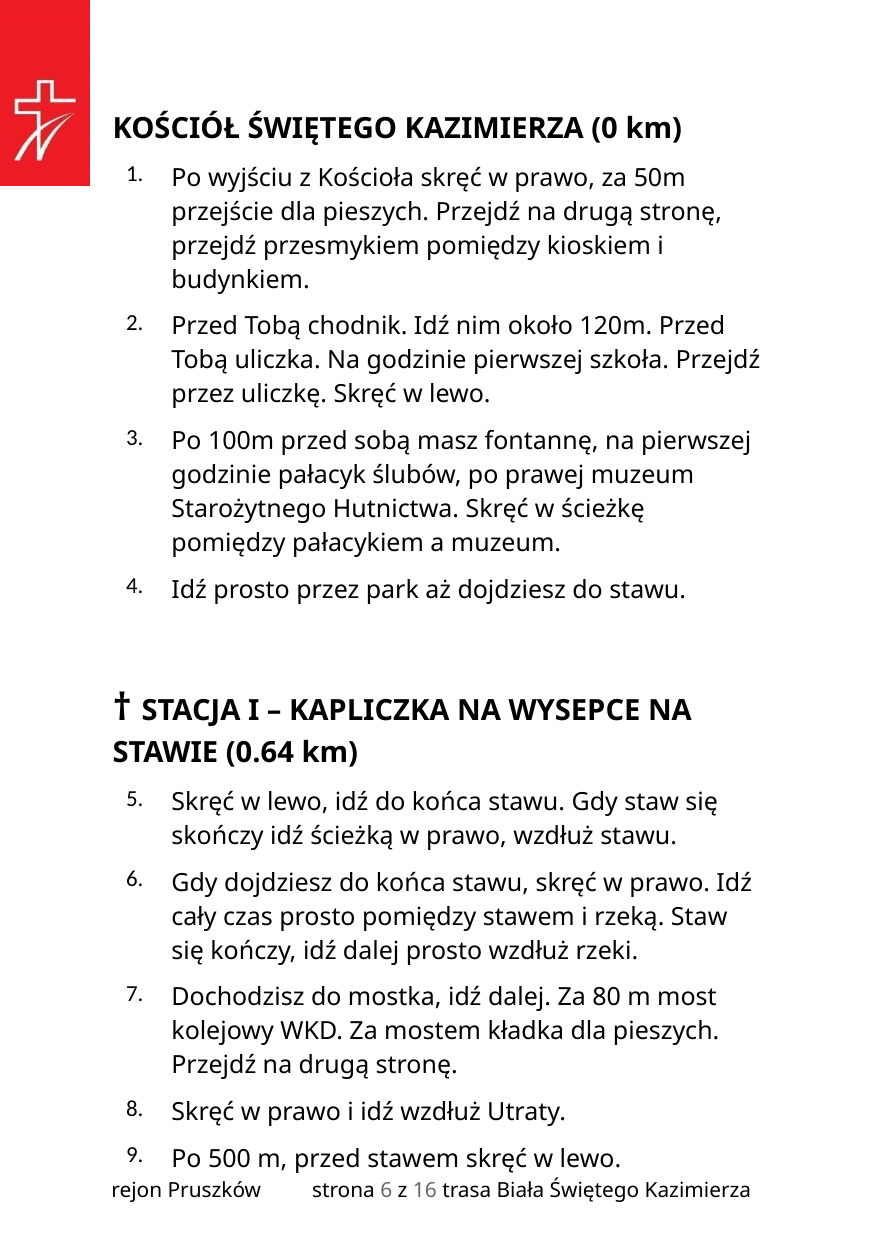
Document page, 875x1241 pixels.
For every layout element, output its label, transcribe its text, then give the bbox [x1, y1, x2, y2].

list Idź prosto przez park aż dojdziesz do stawu. [126, 571, 762, 605]
list Po 500 m, przed stawem skręć w lewo. [126, 1140, 762, 1174]
subtitle † STACJA I – KAPLICZKA NA WYSEPCE NA STAWIE (0.64 km) [112, 680, 762, 771]
list Po wyjściu z Kościoła skręć w prawo, za 50m przejście dla pieszych. Przejdź na drugą stronę, przejdź przesmykiem pomiędzy kioskiem i budynkiem. [126, 159, 762, 295]
list Po 100m przed sobą masz fontannę, na pierwszej godzinie pałacyk ślubów, po prawej muzeum Starożytnego Hutnictwa. Skręć w ścieżkę pomiędzy pałacykiem a muzeum. [126, 423, 762, 559]
list Skręć w prawo i idź wzdłuż Utraty. [126, 1094, 762, 1128]
subtitle KOŚCIÓŁ ŚWIĘTEGO KAZIMIERZA (0 km) [112, 107, 762, 147]
list Skręć w lewo, idź do końca stawu. Gdy staw się skończy idź ścieżką w prawo, wzdłuż stawu. [126, 784, 762, 852]
list Gdy dojdziesz do końca stawu, skręć w prawo. Idź cały czas prosto pomiędzy stawem i rzeką. Staw się kończy, idź dalej prosto wzdłuż rzeki. [126, 864, 762, 966]
list Przed Tobą chodnik. Idź nim około 120m. Przed Tobą uliczka. Na godzinie pierwszej szkoła. Przejdź przez uliczkę. Skręć w lewo. [126, 308, 762, 410]
picture [0, 0, 90, 186]
list Dochodzisz do mostka, idź dalej. Za 80 m most kolejowy WKD. Za mostem kładka dla pieszych. Przejdź na drugą stronę. [126, 979, 762, 1081]
